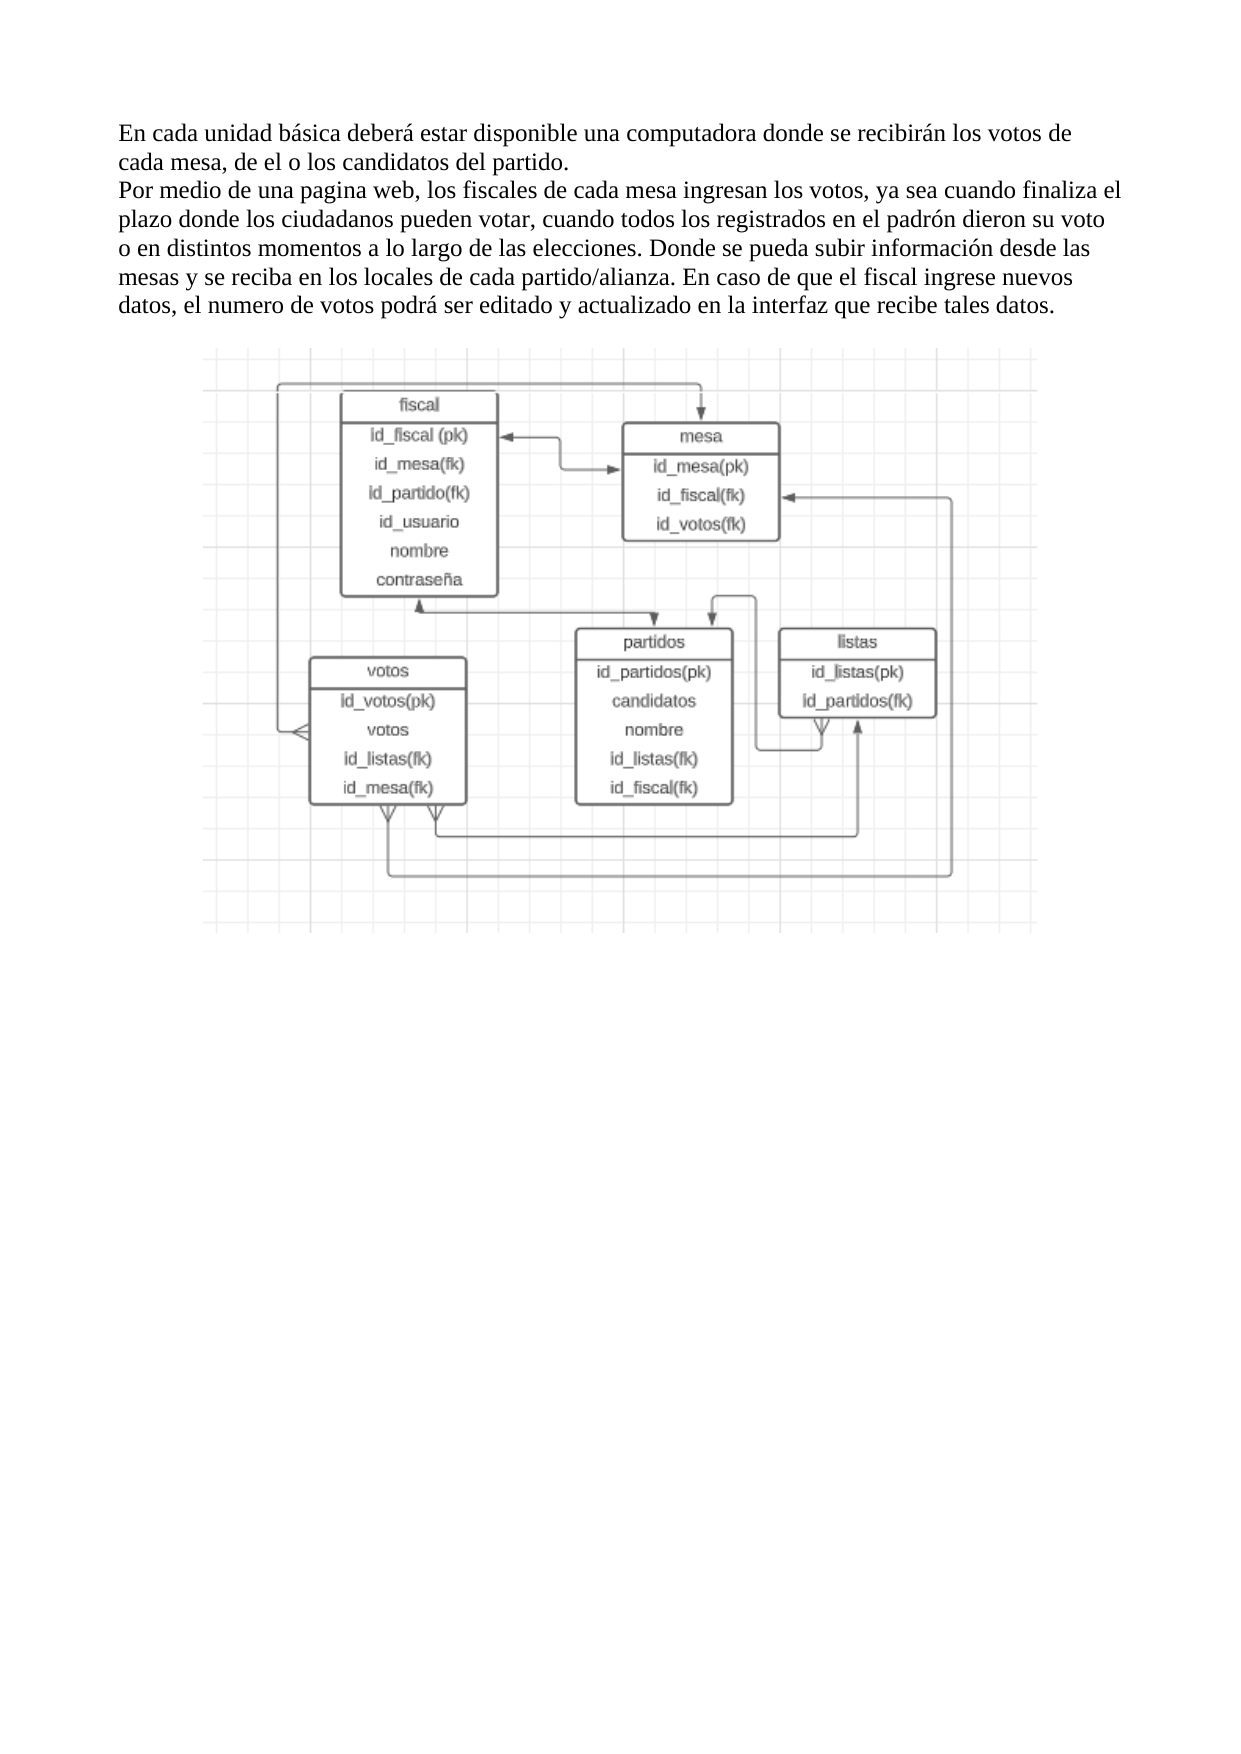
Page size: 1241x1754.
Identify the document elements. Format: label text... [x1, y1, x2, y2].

text En cada unidad básica deberá estar disponible una computadora donde se recibirán los votos de cada mesa, de el o los candidatos del partido. [118, 118, 1122, 176]
text Por medio de una pagina web, los fiscales de cada mesa ingresan los votos, ya sea cuando finaliza el plazo donde los ciudadanos pueden votar, cuando todos los registrados en el padrón dieron su voto o en distintos momentos a lo largo de las elecciones. Donde se pueda subir información desde las mesas y se reciba en los locales de cada partido/alianza. En caso de que el fiscal ingrese nuevos datos, el numero de votos podrá ser editado y actualizado en la interfaz que recibe tales datos. [118, 176, 1122, 319]
picture [202, 348, 1038, 933]
